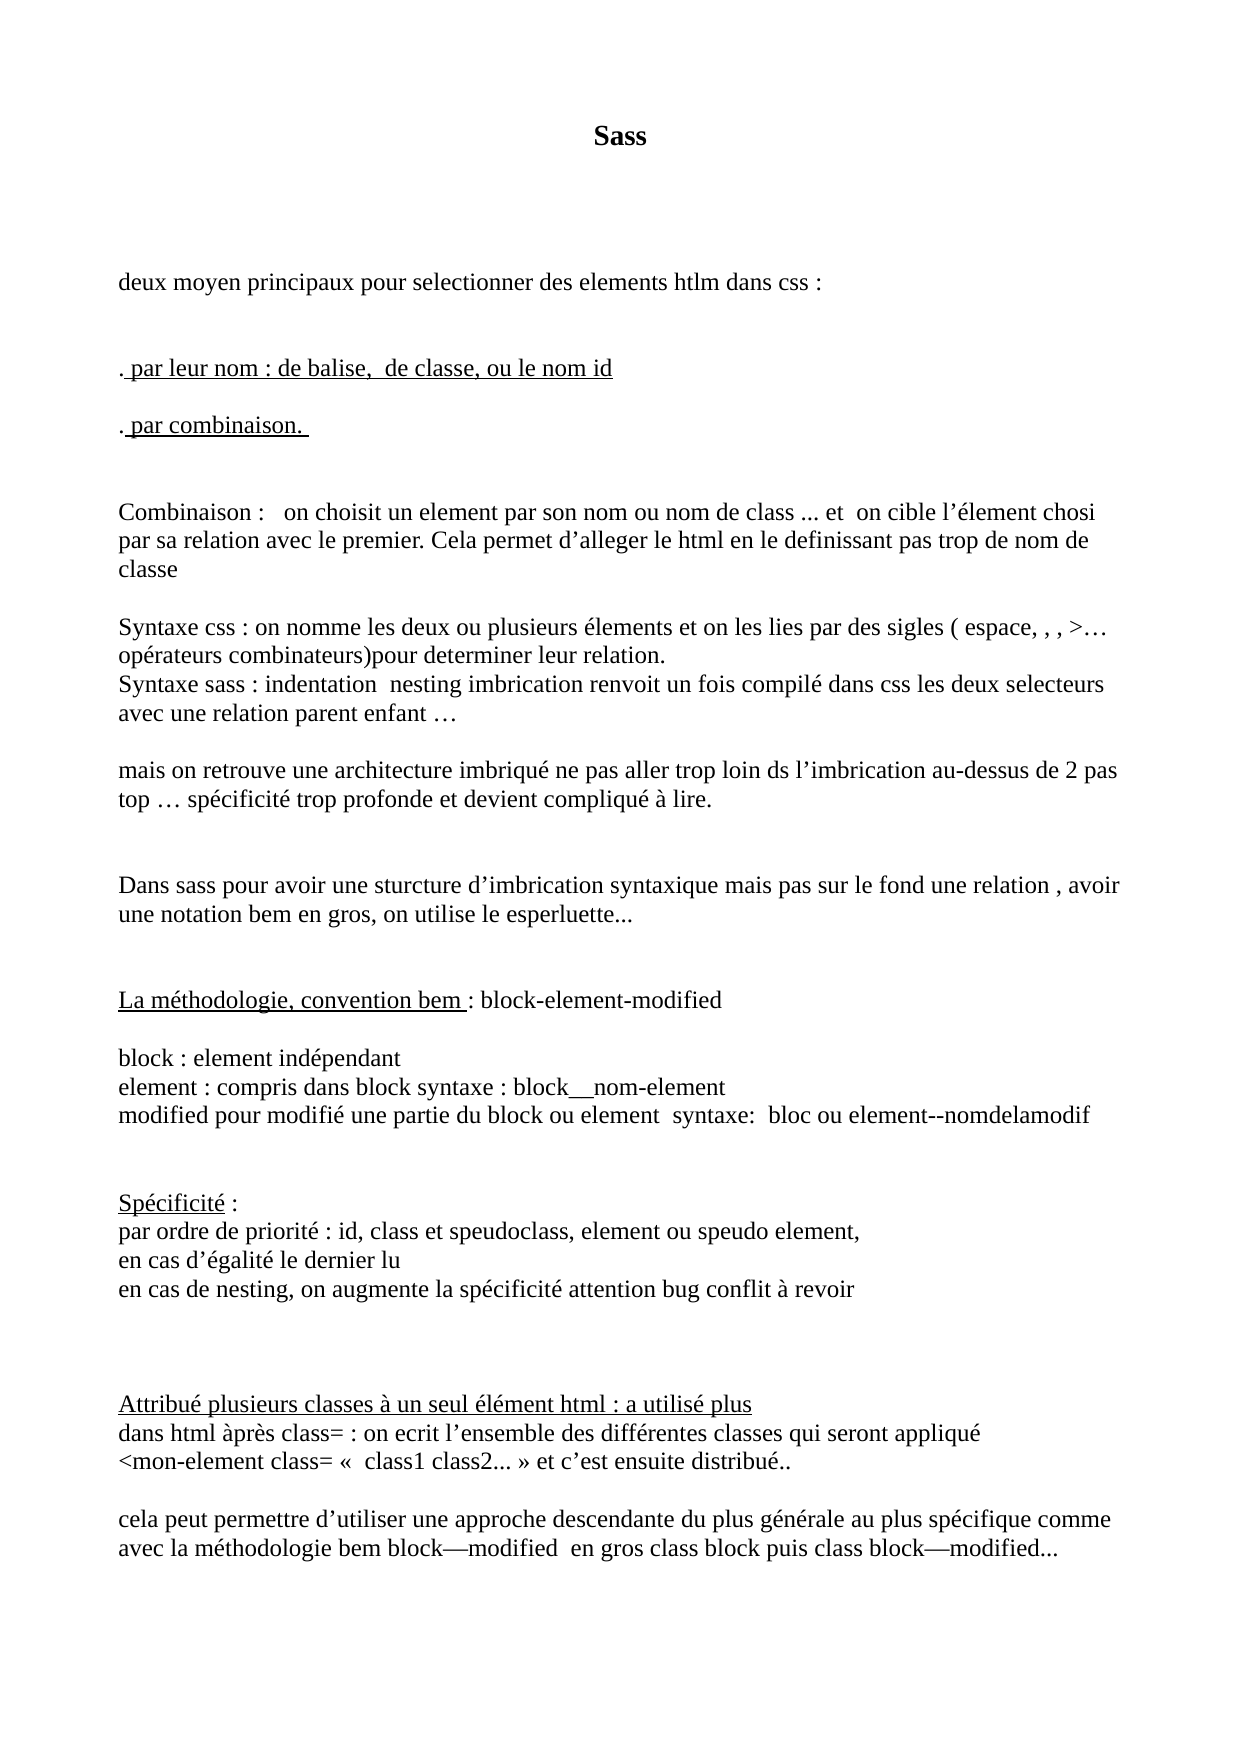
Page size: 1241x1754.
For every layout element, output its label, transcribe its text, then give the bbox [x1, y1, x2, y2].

text modified pour modifié une partie du block ou element syntaxe: bloc ou element--nomdelamodif [118, 1100, 1122, 1129]
text Attribué plusieurs classes à un seul élément html : a utilisé plus [118, 1389, 1122, 1418]
text Combinaison : on choisit un element par son nom ou nom de class ... et on cible l’élement chosi par sa relation avec le premier. Cela permet d’alleger le html en le definissant pas trop de nom de classe [118, 497, 1122, 583]
text <DS [118, 1129, 1122, 1159]
text . par leur nom : de balise, de classe, ou le nom id [118, 353, 1122, 382]
text par ordre de priorité : id, class et speudoclass, element ou speudo element, [118, 1216, 1122, 1245]
text Syntaxe sass : indentation nesting imbrication renvoit un fois compilé dans css les deux selecteurs avec une relation parent enfant … [118, 669, 1122, 727]
text block : element indépendant [118, 1043, 1122, 1072]
text <mon-element class= « class1 class2... » et c’est ensuite distribué.. [118, 1446, 1122, 1475]
text en cas d’égalité le dernier lu [118, 1245, 1122, 1274]
text element : compris dans block syntaxe : block__nom-element [118, 1072, 1122, 1100]
text Spécificité : [118, 1188, 1122, 1216]
text cela peut permettre d’utiliser une approche descendante du plus générale au plus spécifique comme avec la méthodologie bem block—modified en gros class block puis class block—modified... [118, 1504, 1122, 1561]
text dans html àprès class= : on ecrit l’ensemble des différentes classes qui seront appliqué [118, 1418, 1122, 1446]
text Sass [118, 118, 1122, 152]
text Dans sass pour avoir une sturcture d’imbrication syntaxique mais pas sur le fond une relation , avoir une notation bem en gros, on utilise le esperluette... [118, 870, 1122, 928]
text en cas de nesting, on augmente la spécificité attention bug conflit à revoir [118, 1274, 1122, 1303]
text mais on retrouve une architecture imbriqué ne pas aller trop loin ds l’imbrication au-dessus de 2 pas top … spécificité trop profonde et devient compliqué à lire. [118, 755, 1122, 813]
text deux moyen principaux pour selectionner des elements htlm dans css : [118, 267, 1122, 295]
text La méthodologie, convention bem : block-element-modified [118, 985, 1122, 1014]
text Syntaxe css : on nomme les deux ou plusieurs élements et on les lies par des sigles ( espace, , , >… opérateurs combinateurs)pour determiner leur relation. [118, 612, 1122, 669]
text . par combinaison. [118, 410, 1122, 439]
